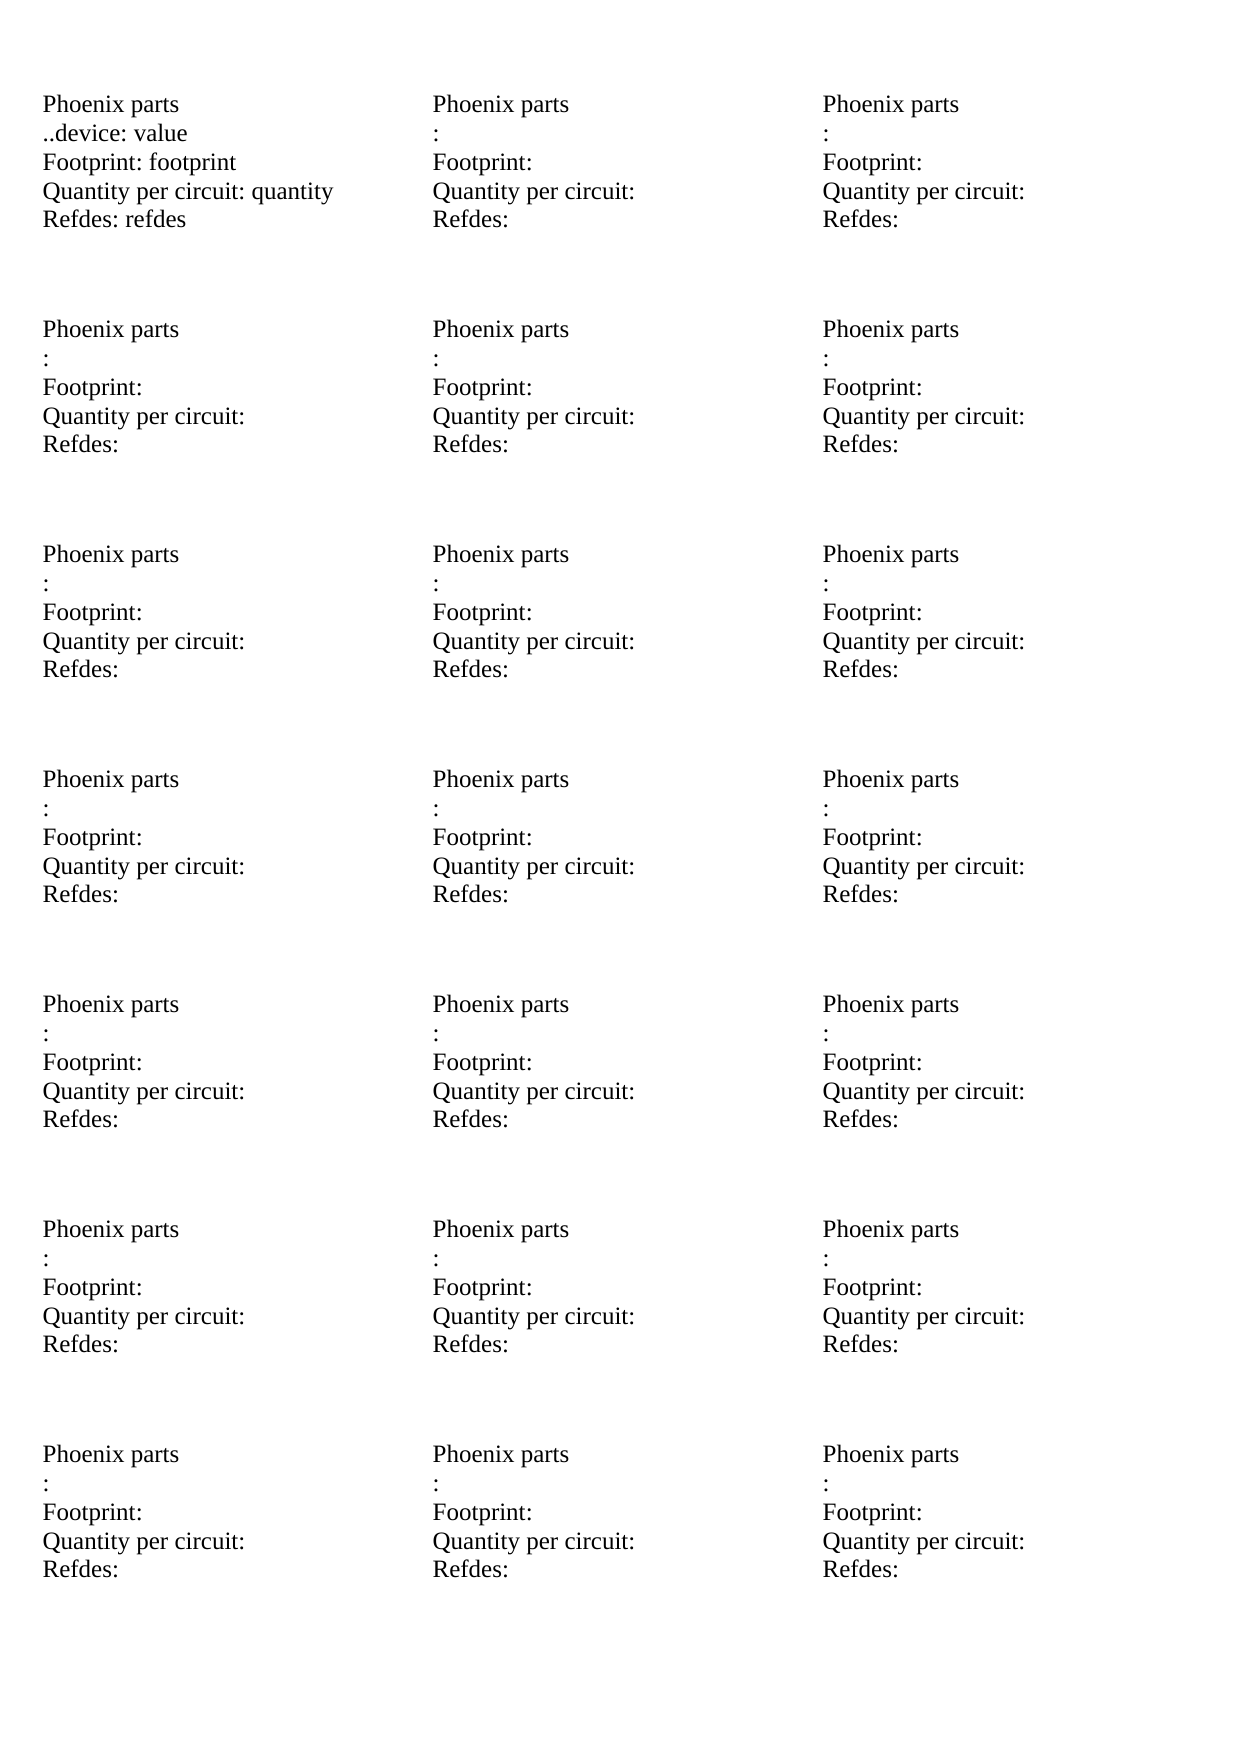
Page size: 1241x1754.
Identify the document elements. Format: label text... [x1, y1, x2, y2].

text Phoenix parts ..device: value Footprint: footprint Quantity per circuit: quantity Refdes: refdes [42, 89, 417, 233]
text Phoenix parts : Footprint: Quantity per circuit: Refdes: [822, 314, 1197, 458]
text Phoenix parts : Footprint: Quantity per circuit: Refdes: [822, 989, 1197, 1133]
text Phoenix parts : Footprint: Quantity per circuit: Refdes: [822, 539, 1197, 683]
text Phoenix parts : Footprint: Quantity per circuit: Refdes: [432, 89, 807, 233]
text Phoenix parts : Footprint: Quantity per circuit: Refdes: [822, 1439, 1197, 1583]
text Phoenix parts : Footprint: Quantity per circuit: Refdes: [42, 314, 417, 458]
text Phoenix parts : Footprint: Quantity per circuit: Refdes: [42, 539, 417, 683]
text Phoenix parts : Footprint: Quantity per circuit: Refdes: [42, 989, 417, 1133]
text Phoenix parts : Footprint: Quantity per circuit: Refdes: [822, 89, 1197, 233]
text Phoenix parts : Footprint: Quantity per circuit: Refdes: [432, 314, 807, 458]
text Phoenix parts : Footprint: Quantity per circuit: Refdes: [822, 1214, 1197, 1358]
text Phoenix parts : Footprint: Quantity per circuit: Refdes: [432, 1439, 807, 1583]
text Phoenix parts : Footprint: Quantity per circuit: Refdes: [42, 1214, 417, 1358]
text Phoenix parts : Footprint: Quantity per circuit: Refdes: [432, 539, 807, 683]
text Phoenix parts : Footprint: Quantity per circuit: Refdes: [432, 1214, 807, 1358]
text Phoenix parts : Footprint: Quantity per circuit: Refdes: [432, 764, 807, 908]
text Phoenix parts : Footprint: Quantity per circuit: Refdes: [42, 1439, 417, 1583]
text Phoenix parts : Footprint: Quantity per circuit: Refdes: [432, 989, 807, 1133]
text Phoenix parts : Footprint: Quantity per circuit: Refdes: [822, 764, 1197, 908]
text Phoenix parts : Footprint: Quantity per circuit: Refdes: [42, 764, 417, 908]
